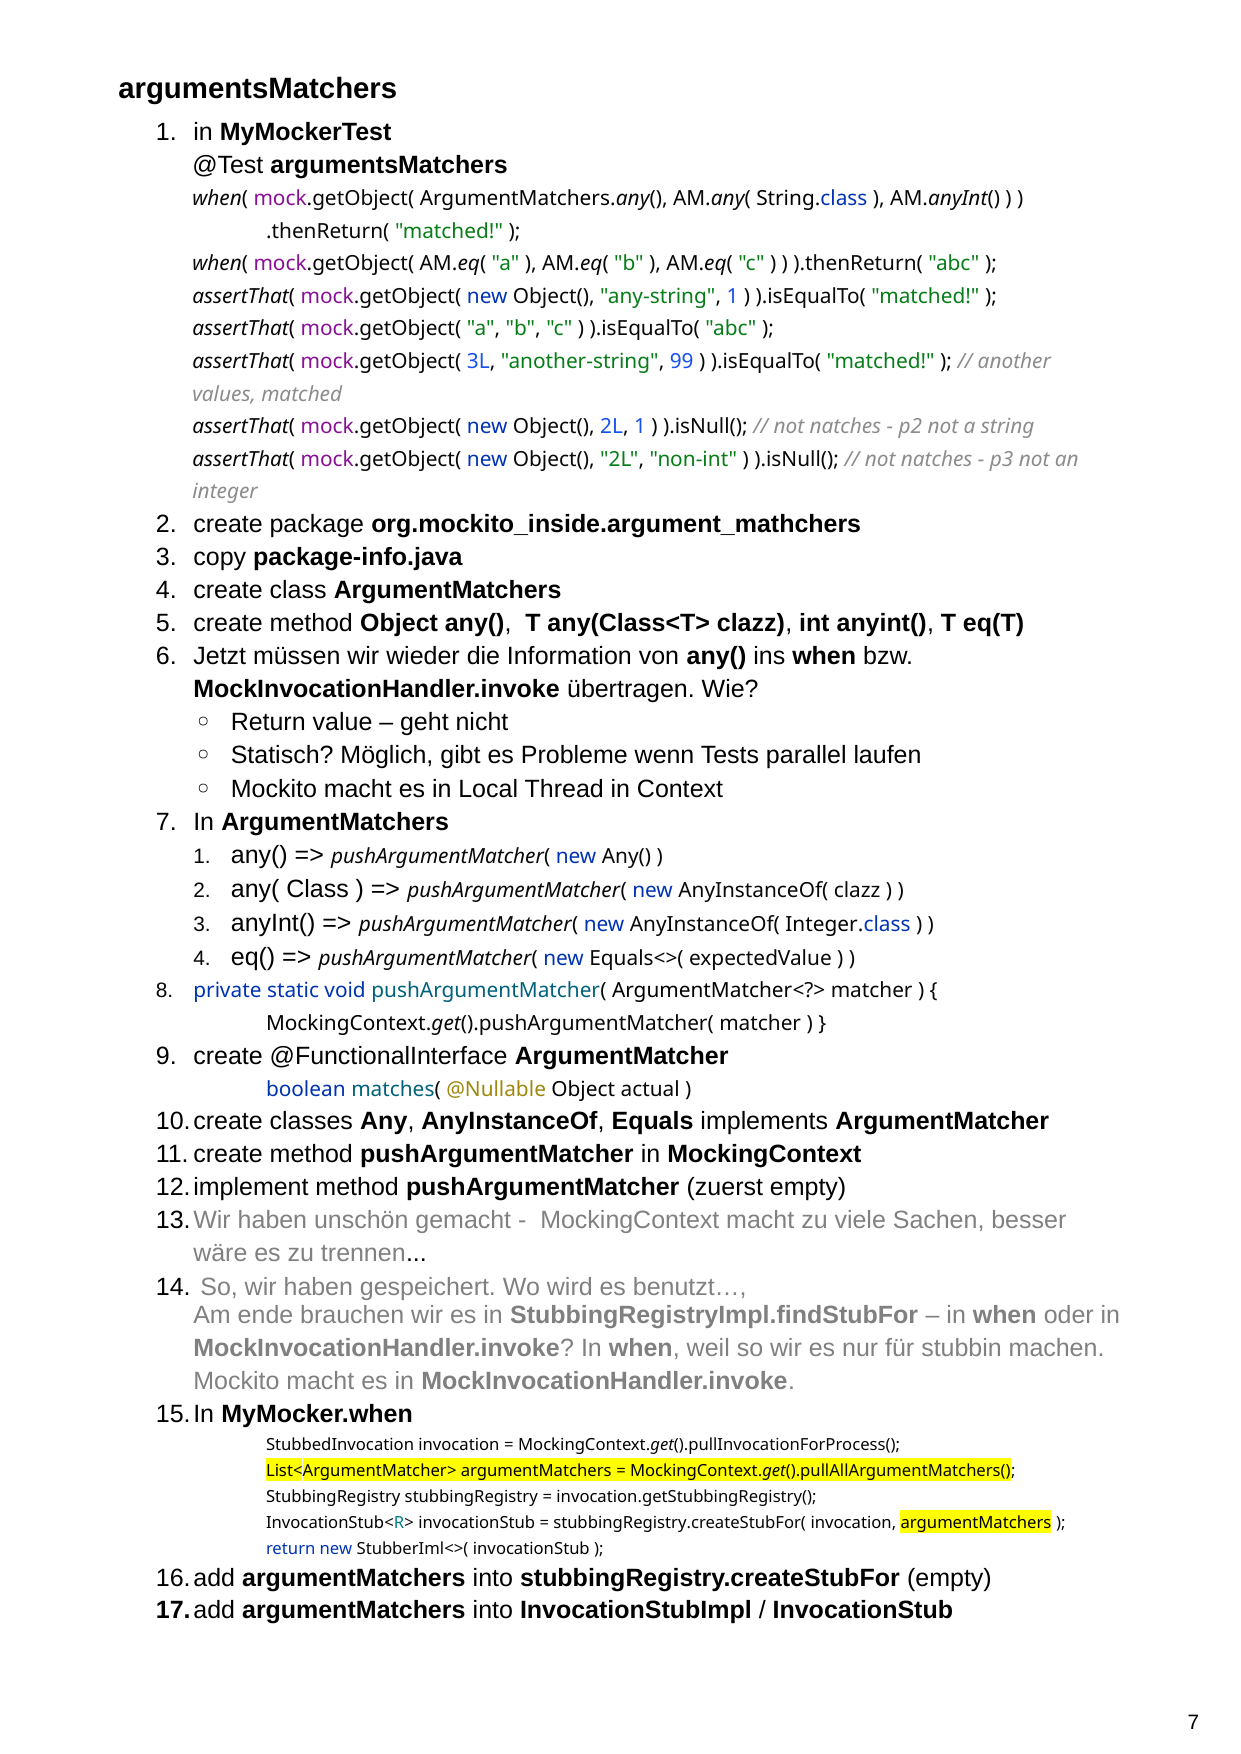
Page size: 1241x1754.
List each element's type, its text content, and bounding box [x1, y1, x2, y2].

text .thenReturn( "matched!" ); when( mock.getObject( AM.eq( "a" ), AM.eq( "b" ), AM.eq( "c" ) ) ).thenReturn( "abc" ); assertThat( mock.getObject( new Object(), "any-string", 1 ) ).isEqualTo( "matched!" ); assertThat( mock.getObject( "a", "b", "c" ) ).isEqualTo( "abc" ); assertThat( mock.getObject( 3L, "another-string", 99 ) ).isEqualTo( "matched!" ); // another values, matched assertThat( mock.getObject( new Object(), 2L, 1 ) ).isNull(); // not natches - p2 not a string assertThat( mock.getObject( new Object(), "2L", "non-int" ) ).isNull(); // not natches - p3 not an integer [192, 216, 1122, 505]
list create classes Any, AnyInstanceOf, Equals implements ArgumentMatcher [156, 1106, 1122, 1135]
list So, wir haben gespeichert. Wo wird es benutzt…, [156, 1271, 1122, 1300]
list create method Object any(), T any(Class<T> clazz), int anyint(), T eq(T) [156, 608, 1122, 637]
list In ArgumentMatchers [156, 807, 1122, 835]
list create method pushArgumentMatcher in MockingContext [156, 1139, 1122, 1168]
list add argumentMatchers into stubbingRegistry.createStubFor (empty) [156, 1562, 1122, 1591]
list anyInt() => pushArgumentMatcher( new AnyInstanceOf( Integer.class ) ) [193, 908, 1122, 937]
text boolean matches( @Nullable Object actual ) [266, 1074, 1122, 1102]
list create package org.mockito_inside.argument_mathchers [156, 509, 1122, 538]
list add argumentMatchers into InvocationStubImpl / InvocationStub [156, 1596, 1122, 1624]
list Jetzt müssen wir wieder die Information von any() ins when bzw. MockInvocationHandler.invoke übertragen. Wie? [156, 641, 1122, 703]
list create @FunctionalInterface ArgumentMatcher [156, 1041, 1122, 1069]
list In MyMocker.when [156, 1399, 1122, 1428]
text when( mock.getObject( ArgumentMatchers.any(), AM.any( String.class ), AM.anyInt() ) ) [192, 183, 1122, 212]
subtitle argumentsMatchers [118, 71, 1122, 104]
list implement method pushArgumentMatcher (zuerst empty) [156, 1172, 1122, 1201]
list Statisch? Möglich, gibt es Probleme wenn Tests parallel laufen [193, 740, 1122, 769]
list Wir haben unschön gemacht - MockingContext macht zu viele Sachen, besser wäre es zu trennen... [156, 1205, 1122, 1267]
list Am ende brauchen wir es in StubbingRegistryImpl.findStubFor – in when oder in MockInvocationHandler.invoke? In when, weil so wir es nur für stubbin machen. Mockito macht es in MockInvocationHandler.invoke. [156, 1300, 1122, 1395]
list any( Class ) => pushArgumentMatcher( new AnyInstanceOf( clazz ) ) [193, 874, 1122, 903]
text @Test argumentsMatchers [192, 150, 1122, 179]
list create class ArgumentMatchers [156, 575, 1122, 604]
list eq() => pushArgumentMatcher( new Equals<>( expectedValue ) ) [193, 942, 1122, 971]
list private static void pushArgumentMatcher( ArgumentMatcher<?> matcher ) { MockingContext.get().pushArgumentMatcher( matcher ) } [156, 976, 1122, 1037]
list Return value – geht nicht [193, 707, 1122, 736]
list any() => pushArgumentMatcher( new Any() ) [193, 840, 1122, 869]
list Mockito macht es in Local Thread in Context [193, 773, 1122, 802]
text StubbedInvocation invocation = MockingContext.get().pullInvocationForProcess(); List<ArgumentMatcher> argumentMatchers = MockingContext.get().pullAllArgumentMatchers(); StubbingRegistry stubbingRegistry = invocation.getStubbingRegistry(); InvocationStub<R> invocationStub = stubbingRegistry.createStubFor( invocation, argumentMatchers ); return new StubberIml<>( invocationStub ); [266, 1432, 1122, 1559]
list in MyMockerTest [156, 117, 1122, 146]
list copy package-info.java [156, 542, 1122, 571]
